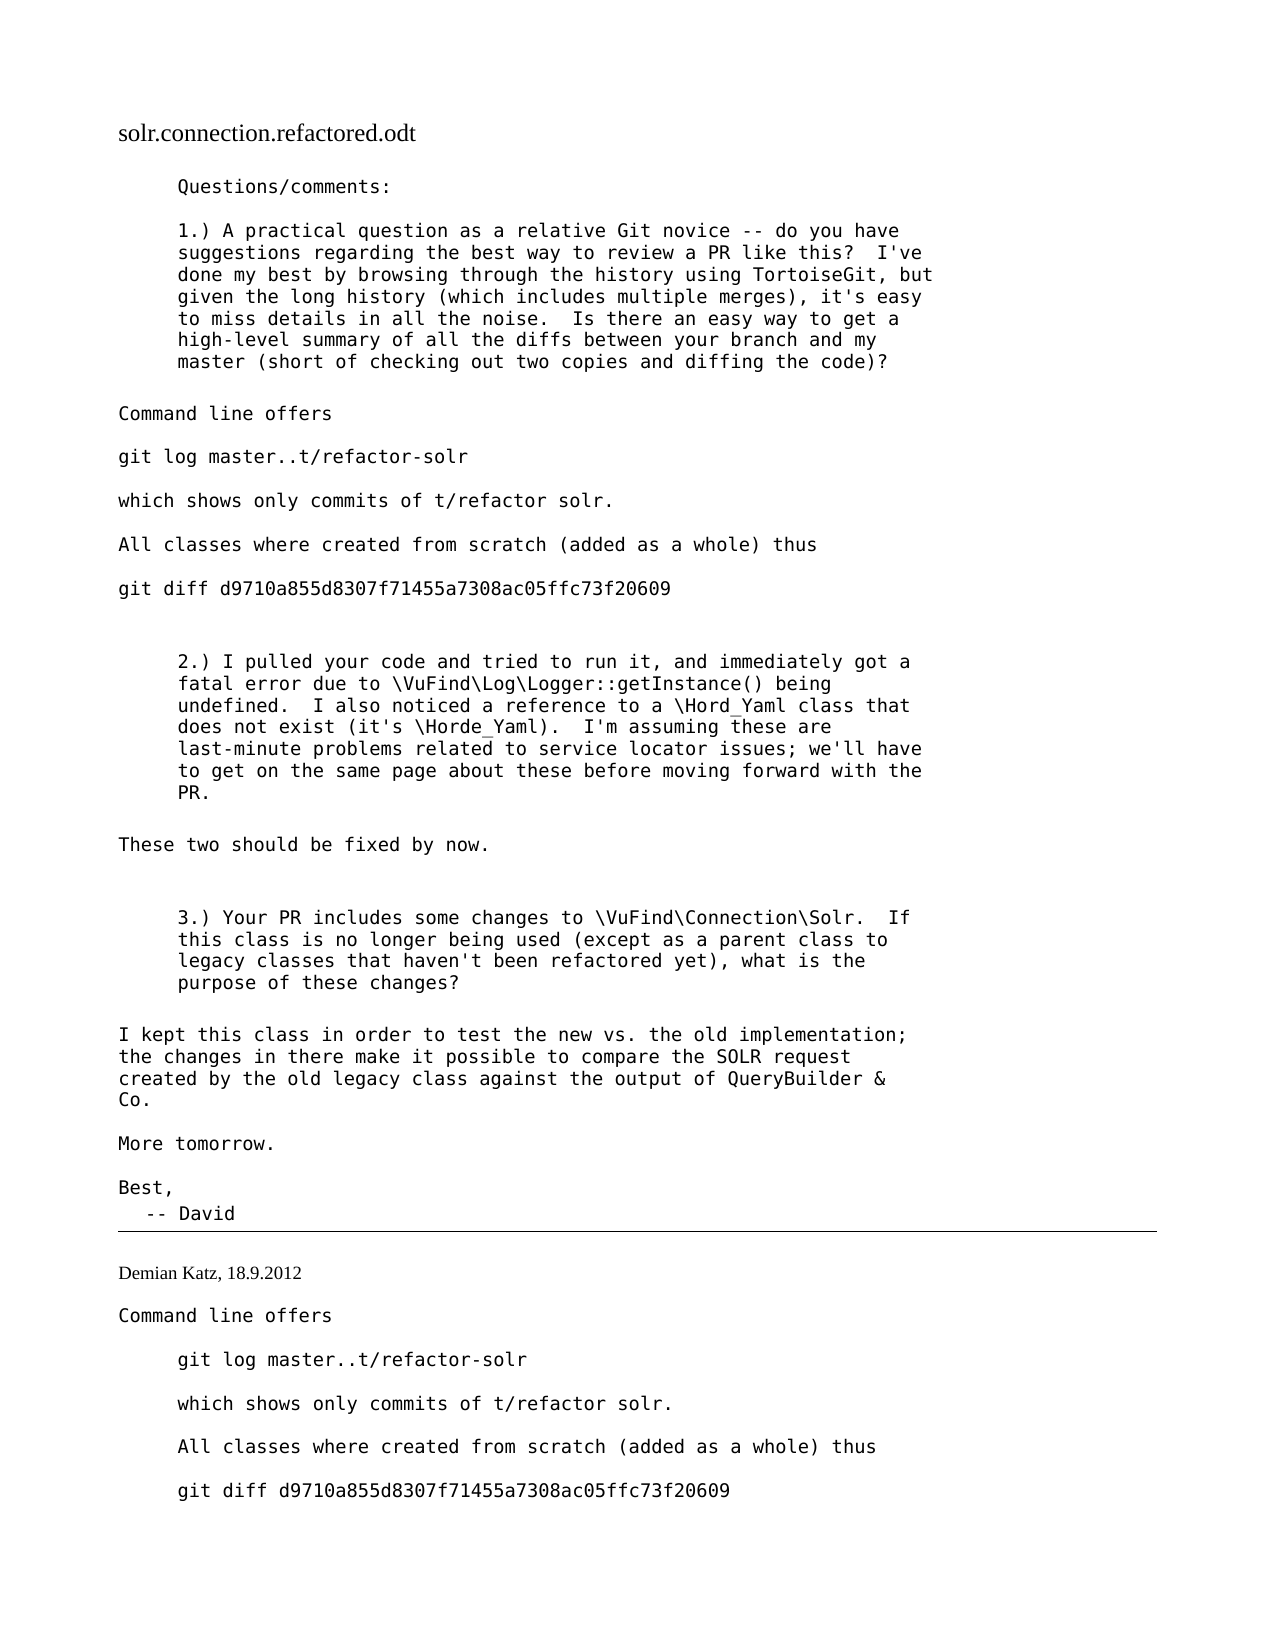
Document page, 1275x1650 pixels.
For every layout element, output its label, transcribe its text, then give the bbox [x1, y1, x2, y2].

text the changes in there make it possible to compare the SOLR request [118, 1046, 1157, 1067]
text PR. [177, 782, 1098, 804]
text this class is no longer being used (except as a parent class to [177, 929, 1098, 951]
text These two should be fixed by now. [118, 833, 1157, 855]
text Best, [118, 1177, 1157, 1199]
text git log master..t/refactor-solr [118, 446, 1157, 468]
text Co. [118, 1089, 1157, 1111]
text legacy classes that haven't been refactored yet), what is the [177, 951, 1098, 972]
text given the long history (which includes multiple merges), it's easy [177, 286, 1098, 308]
text All classes where created from scratch (added as a whole) thus [177, 1436, 1098, 1458]
text high-level summary of all the diffs between your branch and my [177, 329, 1098, 351]
text 1.) A practical question as a relative Git novice -- do you have [177, 220, 1098, 242]
text More tomorrow. [118, 1133, 1157, 1155]
text git diff d9710a855d8307f71455a7308ac05ffc73f20609 [118, 578, 1157, 599]
text last-minute problems related to service locator issues; we'll have [177, 738, 1098, 760]
text created by the old legacy class against the output of QueryBuilder & [118, 1067, 1157, 1089]
text Demian Katz, 18.9.2012 [118, 1262, 1157, 1283]
text fatal error due to \VuFind\Log\Logger::getInstance() being [177, 673, 1098, 695]
text -- David [118, 1199, 1157, 1231]
text I kept this class in order to test the new vs. the old implementation; [118, 1024, 1157, 1046]
text Questions/comments: [177, 176, 1098, 198]
text suggestions regarding the best way to review a PR like this? I've [177, 242, 1098, 264]
text git diff d9710a855d8307f71455a7308ac05ffc73f20609 [177, 1480, 1098, 1502]
text All classes where created from scratch (added as a whole) thus [118, 534, 1157, 556]
text which shows only commits of t/refactor solr. [118, 490, 1157, 512]
text 3.) Your PR includes some changes to \VuFind\Connection\Solr. If [177, 907, 1098, 929]
text purpose of these changes? [177, 972, 1098, 994]
text does not exist (it's \Horde_Yaml). I'm assuming these are [177, 717, 1098, 738]
text 2.) I pulled your code and tried to run it, and immediately got a [177, 651, 1098, 673]
text Command line offers [118, 403, 1157, 424]
text undefined. I also noticed a reference to a \Hord_Yaml class that [177, 695, 1098, 717]
text which shows only commits of t/refactor solr. [177, 1393, 1098, 1414]
text Command line offers [118, 1305, 1157, 1327]
text master (short of checking out two copies and diffing the code)? [177, 351, 1098, 373]
text git log master..t/refactor-solr [177, 1349, 1098, 1371]
text to get on the same page about these before moving forward with the [177, 760, 1098, 782]
text to miss details in all the noise. Is there an easy way to get a [177, 308, 1098, 329]
text done my best by browsing through the history using TortoiseGit, but [177, 264, 1098, 286]
